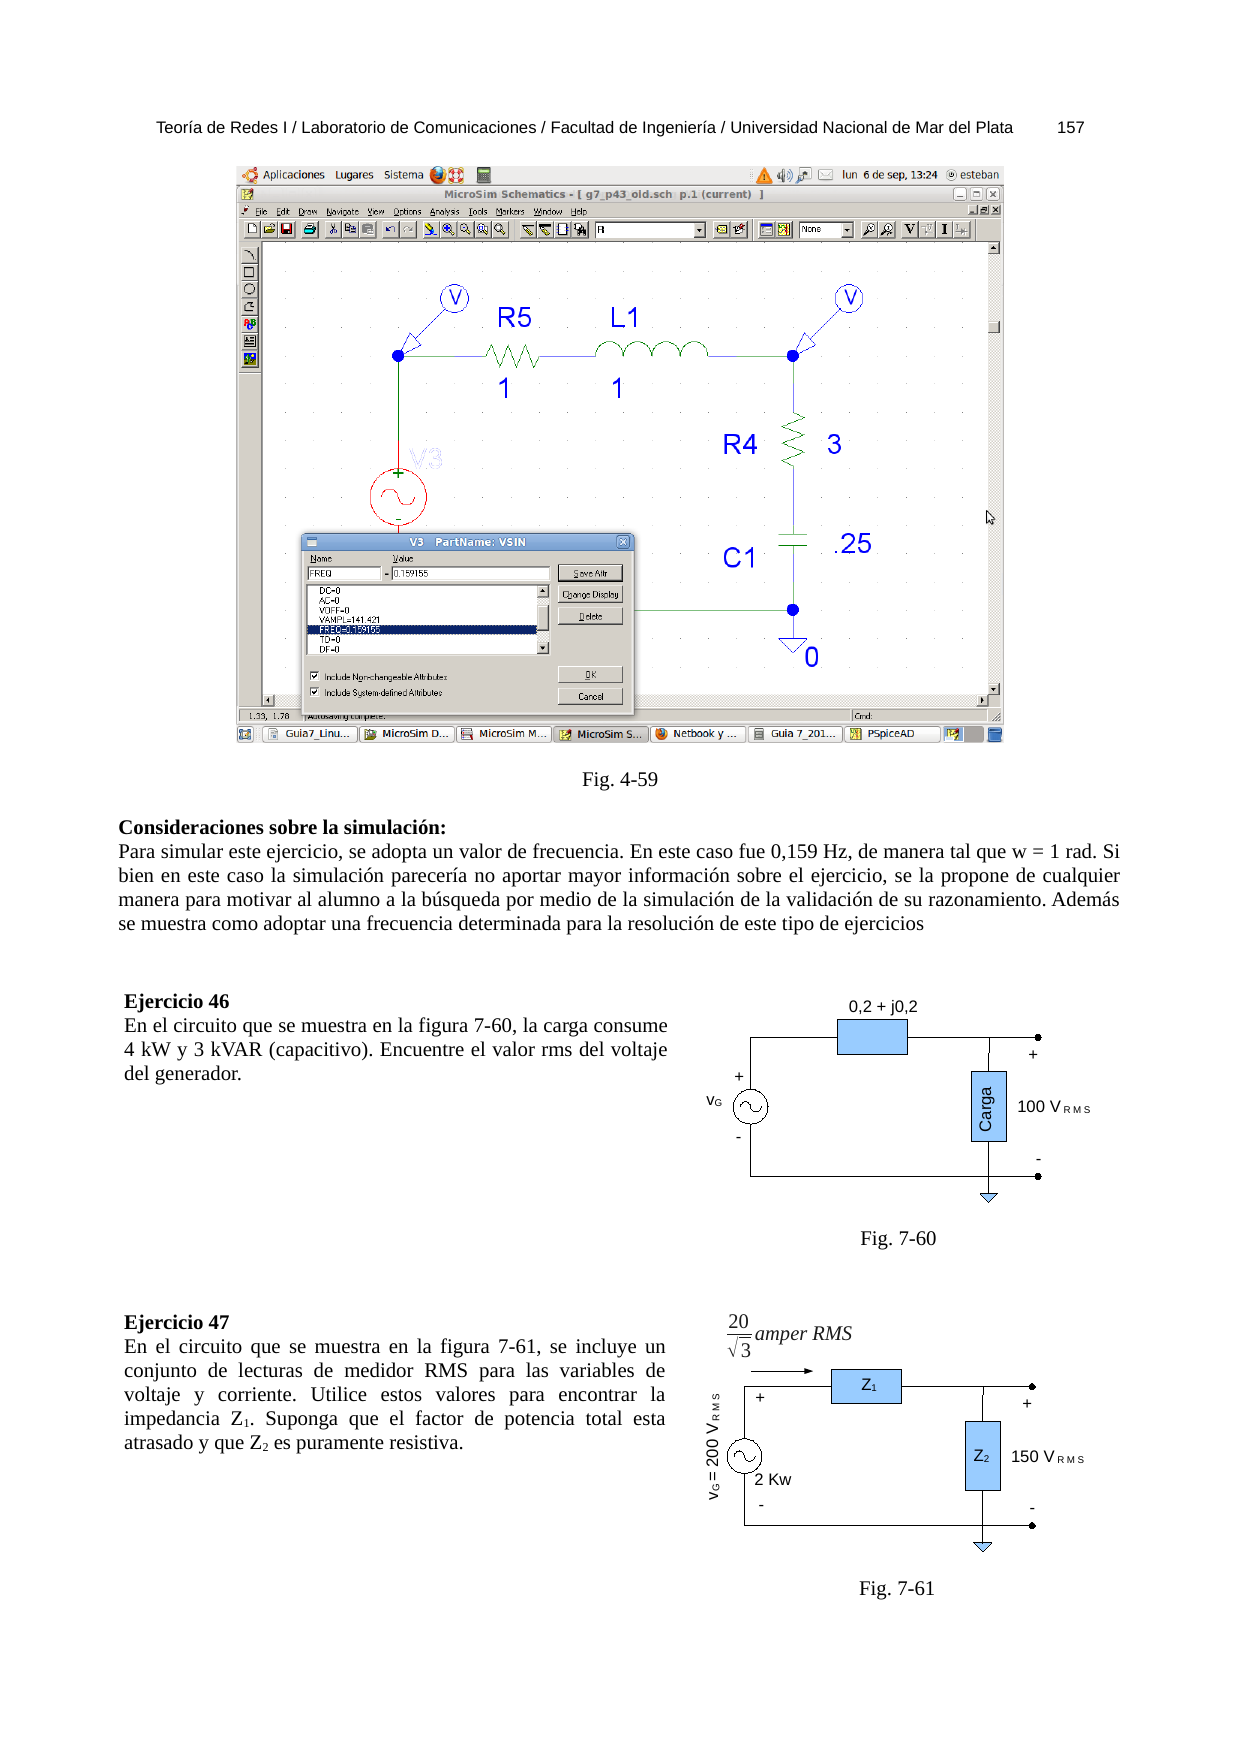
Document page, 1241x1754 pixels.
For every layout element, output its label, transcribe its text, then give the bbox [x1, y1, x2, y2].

text Consideraciones sobre la simulación: [118, 815, 1122, 839]
table_header Fig. 7-60 [675, 983, 1122, 1256]
table_header Ejercicio 47 En el circuito que se muestra en la figura 7-61, se incluye un conjunto de lecturas de medidor RMS para las variables de voltaje y corriente. Utilice estos valores para encontrar la impedancia Z1. Suponga que el factor de potencia total esta atrasado y que Z2 es puramente resistiva. [118, 1304, 672, 1606]
text Fig. 4-59 [118, 767, 1122, 791]
table_header Ejercicio 46 En el circuito que se muestra en la figura 7-60, la carga consume 4 kW y 3 kVAR (capacitivo). Encuentre el valor rms del voltaje del generador. [118, 983, 674, 1256]
table_header Fig. 7-61 [672, 1304, 1122, 1606]
picture [236, 166, 1004, 743]
text Para simular este ejercicio, se adopta un valor de frecuencia. En este caso fue 0,159 Hz, de manera tal que w = 1 rad. Si bien en este caso la simulación parecería no aportar mayor información sobre el ejercicio, se la propone de cualquier manera para motivar al alumno a la búsqueda por medio de la simulación de la validación de su razonamiento. Además se muestra como adoptar una frecuencia determinada para la resolución de este tipo de ejercicios [118, 839, 1122, 935]
